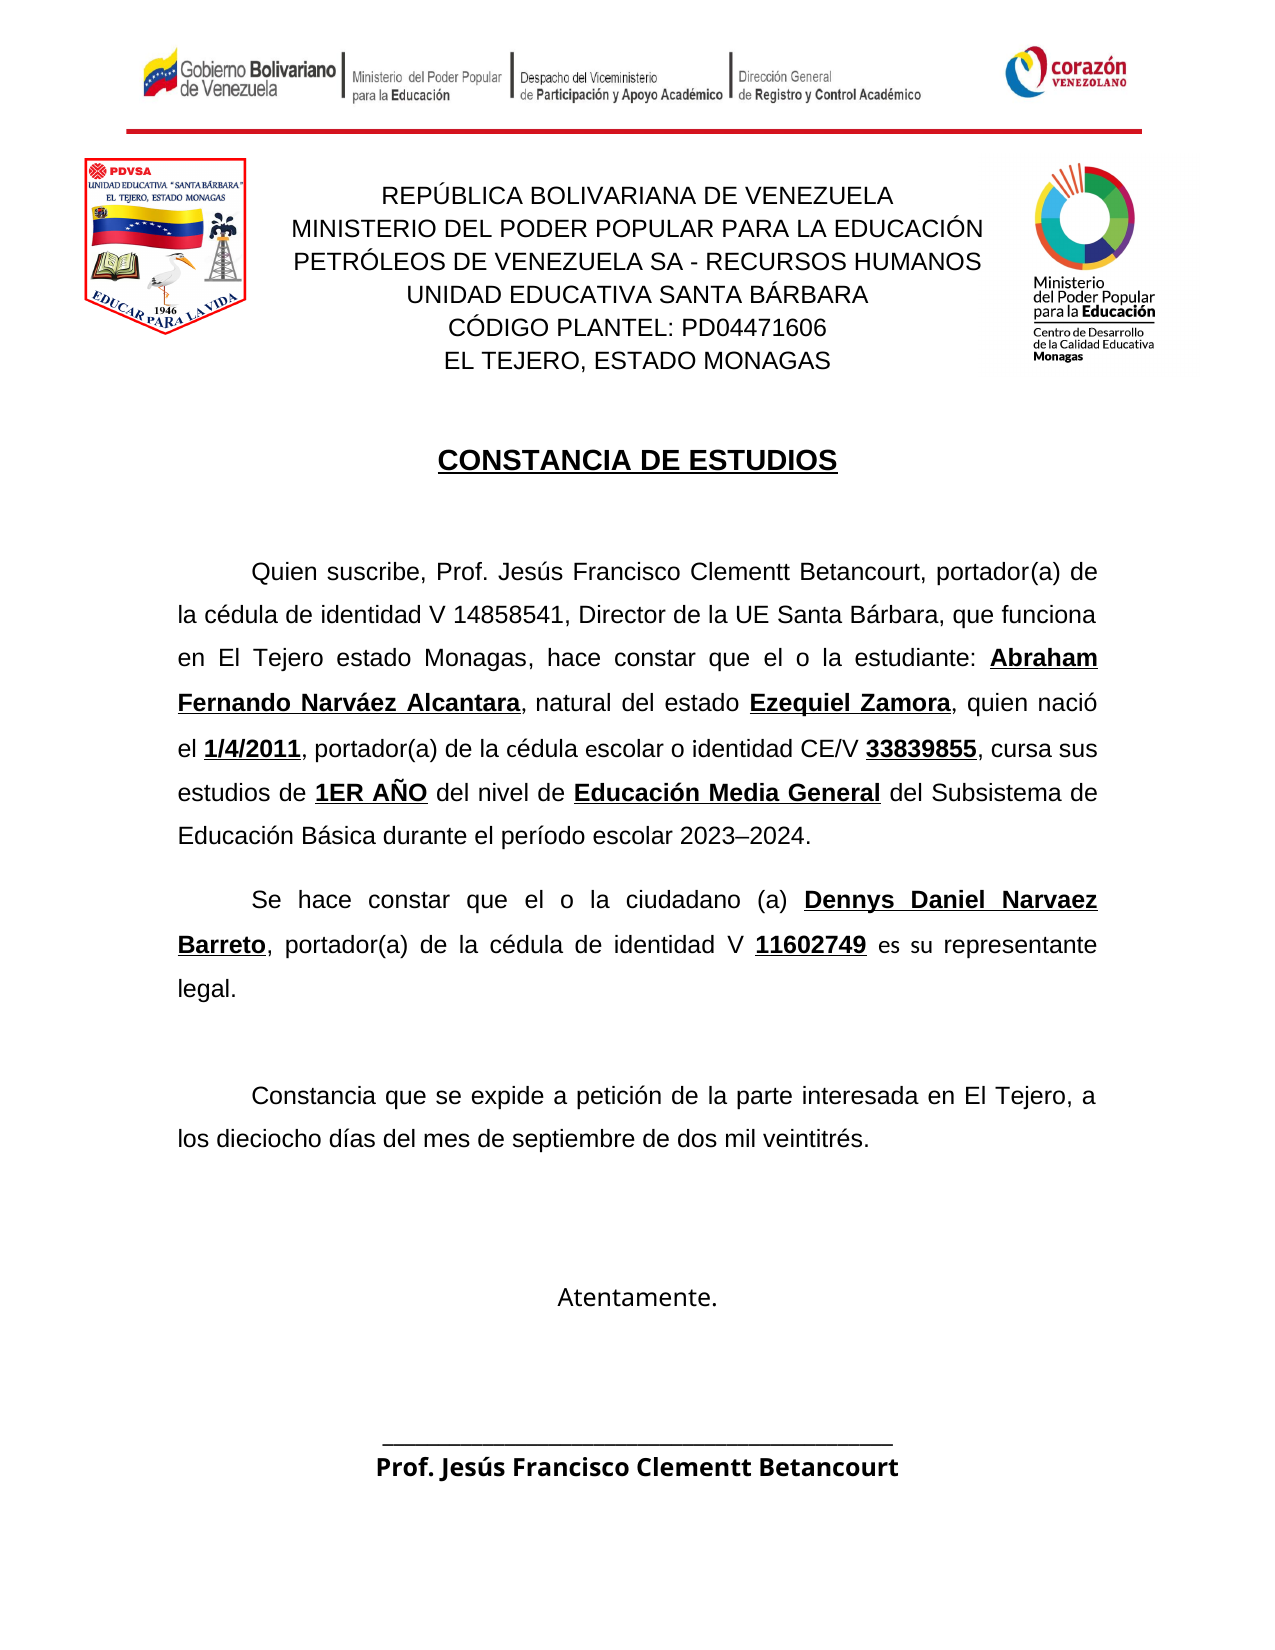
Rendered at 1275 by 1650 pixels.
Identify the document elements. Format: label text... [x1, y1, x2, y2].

text Se hace constar que el o la ciudadano (a) Dennys Daniel Narvaez Barreto, portador(a) de la cédula de identidad V 11602749 es su representante legal. [177, 885, 1098, 1002]
text Constancia que se expide a petición de la parte interesada en El Tejero, a los dieciocho días del mes de septiembre de dos mil veintitrés. [177, 1081, 1098, 1153]
text Prof. Jesús Francisco Clementt Betancourt [177, 1450, 1098, 1484]
picture [79, 158, 252, 335]
text EL TEJERO, ESTADO MONAGAS [177, 346, 978, 374]
text ______________________________________________ [177, 1416, 1098, 1450]
text Atentamente. [177, 1279, 1098, 1313]
picture [978, 153, 1200, 377]
subtitle MINISTERIO DEL PODER POPULAR PARA LA EDUCACIÓN [252, 214, 978, 242]
picture [126, 11, 1142, 134]
text UNIDAD EDUCATIVA SANTA BÁRBARA [252, 280, 978, 308]
text Quien suscribe, Prof. Jesús Francisco Clementt Betancourt, portador(a) de la cédula de identidad V 14858541, Director de la UE Santa Bárbara, que funciona en El Tejero estado Monagas, hace constar que el o la estudiante: Abraham Fernando Narváez Alcantara, natural del estado Ezequiel Zamora, quien nació el 1/4/2011, portador(a) de la cédula escolar o identidad CE/V 33839855, cursa sus estudios de 1ER AÑO del nivel de Educación Media General del Subsistema de Educación Básica durante el período escolar 2023–2024. [177, 557, 1098, 849]
subtitle CONSTANCIA DE ESTUDIOS [177, 443, 1098, 476]
text CÓDIGO PLANTEL: PD04471606 [177, 313, 978, 341]
subtitle PETRÓLEOS DE VENEZUELA SA - RECURSOS HUMANOS [252, 247, 978, 275]
subtitle REPÚBLICA BOLIVARIANA DE VENEZUELA [252, 181, 978, 209]
